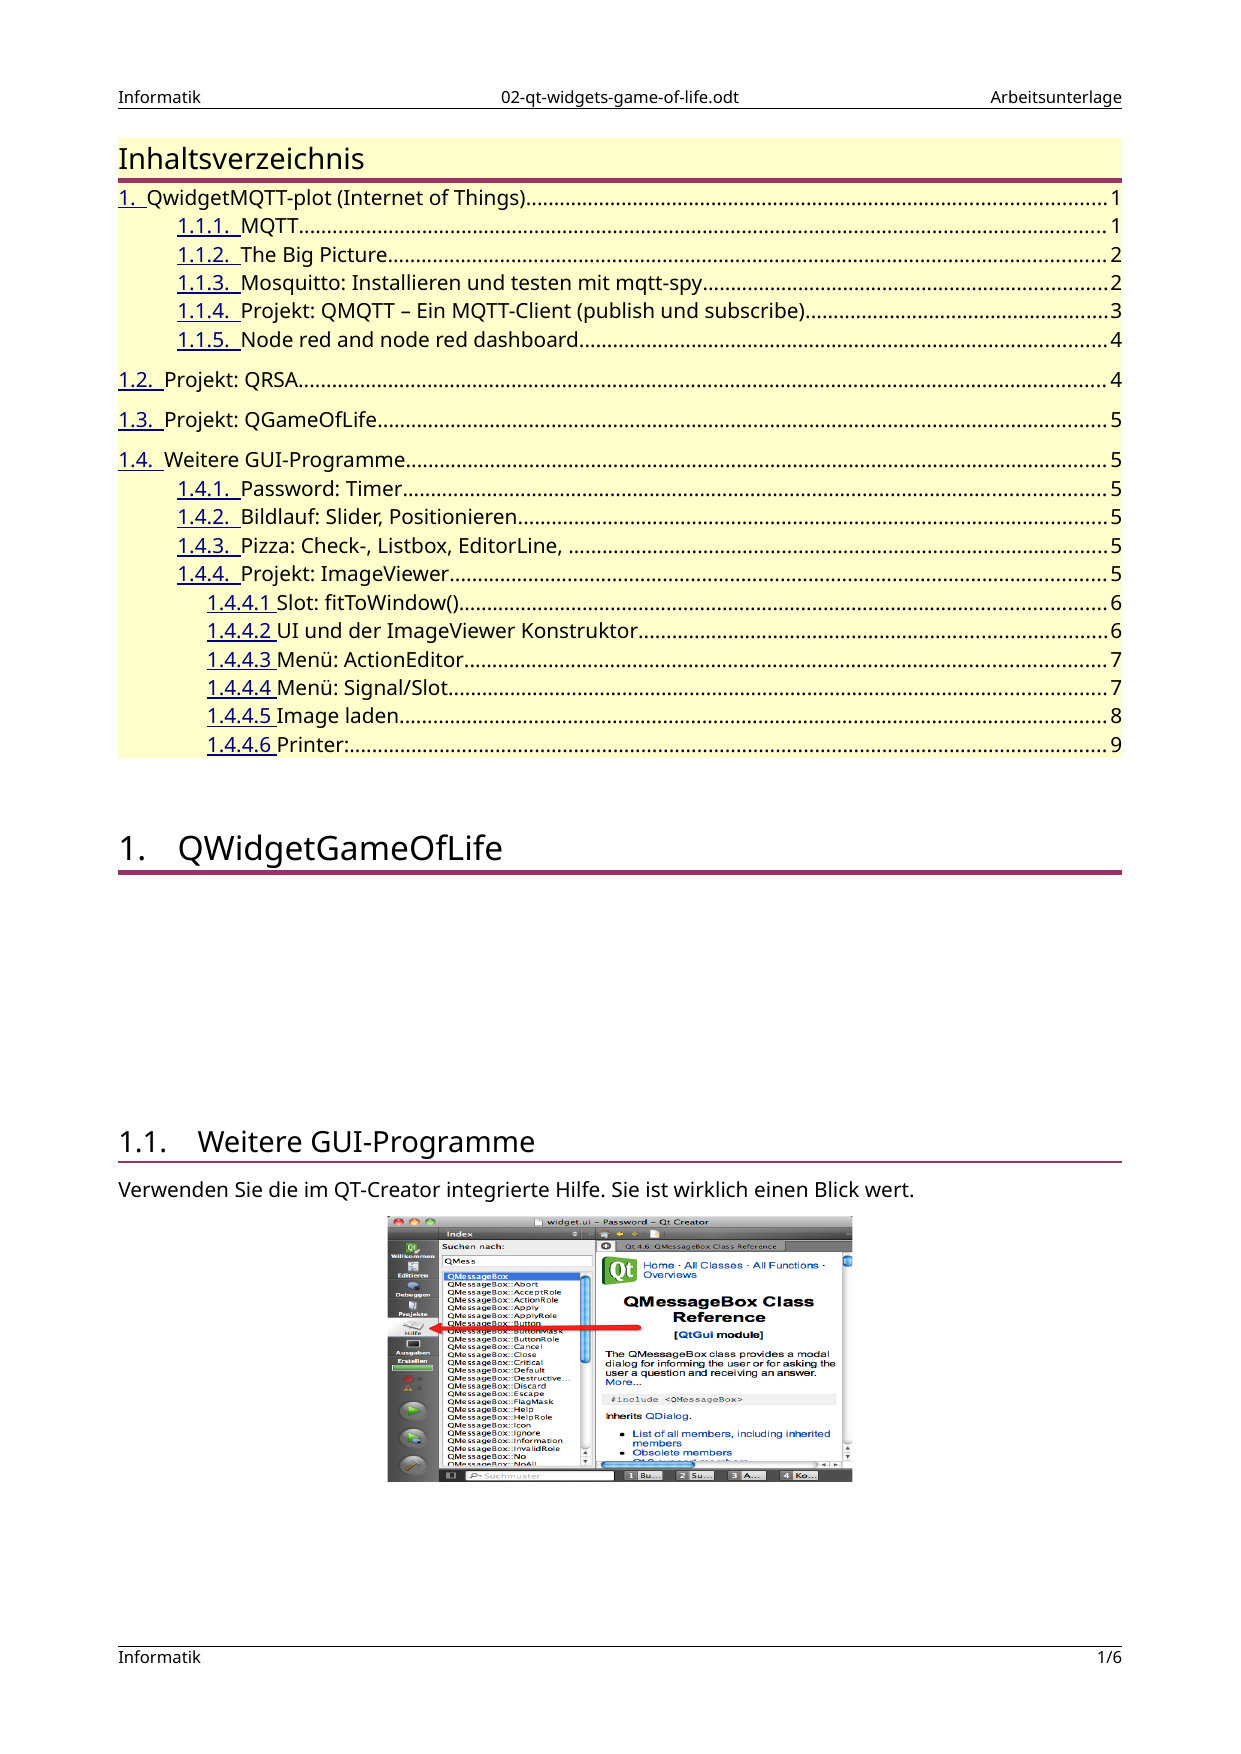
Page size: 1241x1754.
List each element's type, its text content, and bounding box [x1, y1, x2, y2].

text 1.4.4.5 Image laden 8 [207, 702, 1122, 730]
text 1.4.3. Pizza: Check-, Listbox, EditorLine, … 5 [177, 531, 1122, 559]
text 1.4. Weitere GUI-Programme 5 [118, 446, 1122, 474]
text 1.1.1. MQTT 1 [177, 211, 1122, 240]
subtitle Weitere GUI-Programme [118, 1121, 1122, 1161]
text 1.2. Projekt: QRSA 4 [118, 365, 1122, 394]
subtitle Inhaltsverzeichnis [118, 138, 1122, 178]
text 1.4.4.6 Printer: 9 [207, 730, 1122, 758]
text 1.4.2. Bildlauf: Slider, Positionieren 5 [177, 502, 1122, 531]
text 1.1.3. Mosquitto: Installieren und testen mit mqtt-spy 2 [177, 268, 1122, 297]
text 1.4.4.3 Menü: ActionEditor 7 [207, 645, 1122, 673]
text 1.3. Projekt: QGameOfLife 5 [118, 405, 1122, 434]
text 1.4.4.1 Slot: fitToWindow() 6 [207, 588, 1122, 616]
text 1.4.4.2 UI und der ImageViewer Konstruktor 6 [207, 616, 1122, 645]
text 1.1.2. The Big Picture 2 [177, 240, 1122, 268]
text Verwenden Sie die im QT-Creator integrierte Hilfe. Sie ist wirklich einen Blick wert. [118, 1175, 1122, 1204]
text 1. QwidgetMQTT-plot (Internet of Things) 1 [118, 183, 1122, 211]
picture [387, 1216, 853, 1482]
text 1.1.4. Projekt: QMQTT – Ein MQTT-Client (publish und subscribe) 3 [177, 297, 1122, 325]
text 1.4.4.4 Menü: Signal/Slot 7 [207, 673, 1122, 702]
text 1.1.5. Node red and node red dashboard 4 [177, 325, 1122, 353]
text 1.4.4. Projekt: ImageViewer 5 [177, 559, 1122, 588]
subtitle QWidgetGameOfLife [118, 824, 1122, 870]
text 1.4.1. Password: Timer 5 [177, 474, 1122, 502]
